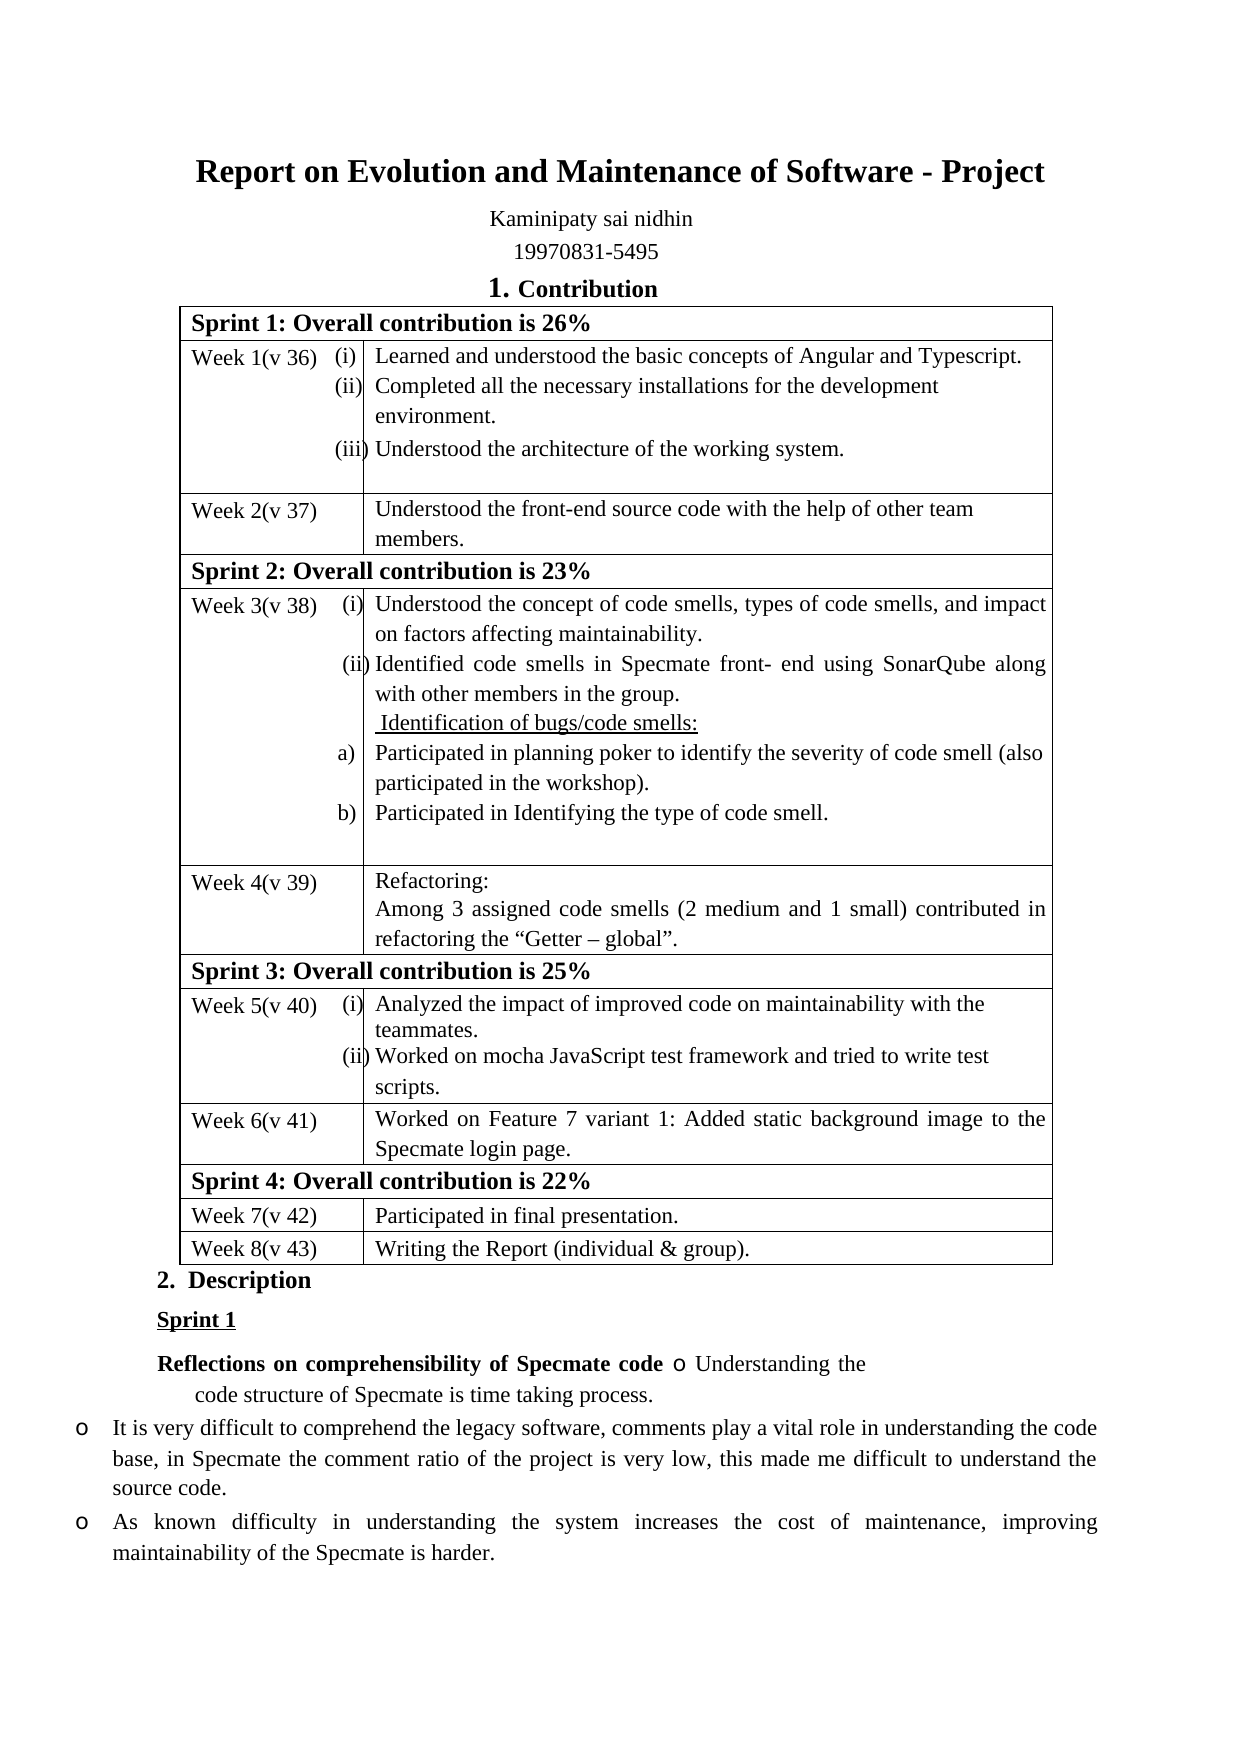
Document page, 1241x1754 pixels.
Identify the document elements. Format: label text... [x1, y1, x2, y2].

text Reflections on comprehensibility of Specmate code o Understanding the code structure of Specmate is time taking process. [157, 1347, 866, 1407]
table_cell Week 5(v 40) [181, 989, 363, 1102]
table_cell Writing the Report (individual & group). [364, 1232, 1052, 1264]
table_cell Analyzed the impact of improved code on maintainability with the teammates. Worked on mocha JavaScript test framework and tried to write test scripts. [364, 989, 1052, 1102]
subtitle Sprint 1 [157, 1306, 1099, 1332]
table_cell Understood the concept of code smells, types of code smells, and impact on factors affecting maintainability. Identified code smells in Specmate front- end using SonarQube along with other members in the group. Identification of bugs/code smells: Participated in planning poker to identify the severity of code smell (also participated in the workshop). Participated in Identifying the type of code smell. [364, 589, 1052, 865]
text Kaminipaty sai nidhin [112, 202, 1099, 233]
table_cell Refactoring: Among 3 assigned code smells (2 medium and 1 small) contributed in refactoring the “Getter – global”. [364, 866, 1052, 954]
text 19970831-5495 [112, 237, 1099, 265]
list As known difficulty in understanding the system increases the cost of maintenance, improving maintainability of the Specmate is harder. [75, 1505, 1099, 1565]
table_cell Week 1(v 36) [181, 341, 363, 492]
table_cell Week 3(v 38) [181, 589, 363, 865]
table_cell Week 2(v 37) [181, 494, 363, 554]
table_cell Week 8(v 43) [181, 1232, 363, 1264]
table_cell Week 6(v 41) [181, 1104, 363, 1164]
table_cell Participated in final presentation. [364, 1199, 1052, 1231]
list It is very difficult to comprehend the legacy software, comments play a vital role in understanding the code base, in Specmate the comment ratio of the project is very low, this made me difficult to understand the source code. [75, 1411, 1099, 1501]
table_cell Sprint 2: Overall contribution is 23% [181, 555, 1052, 588]
table_cell Sprint 4: Overall contribution is 22% [181, 1165, 1052, 1198]
table_header Sprint 1: Overall contribution is 26% [181, 307, 1052, 340]
table_cell Worked on Feature 7 variant 1: Added static background image to the Specmate login page. [364, 1104, 1052, 1164]
table_cell Week 4(v 39) [181, 866, 363, 954]
text 1. Contribution [157, 270, 725, 303]
table_cell Understood the front-end source code with the help of other team members. [364, 494, 1052, 554]
table_cell Learned and understood the basic concepts of Angular and Typescript. Completed all the necessary installations for the development environment. Understood the architecture of the working system. [364, 341, 1052, 492]
table_cell Sprint 3: Overall contribution is 25% [181, 955, 1052, 988]
table_cell Week 7(v 42) [181, 1199, 363, 1231]
text 2. Description [157, 1265, 1099, 1293]
text Report on Evolution and Maintenance of Software - Project [195, 151, 1099, 189]
